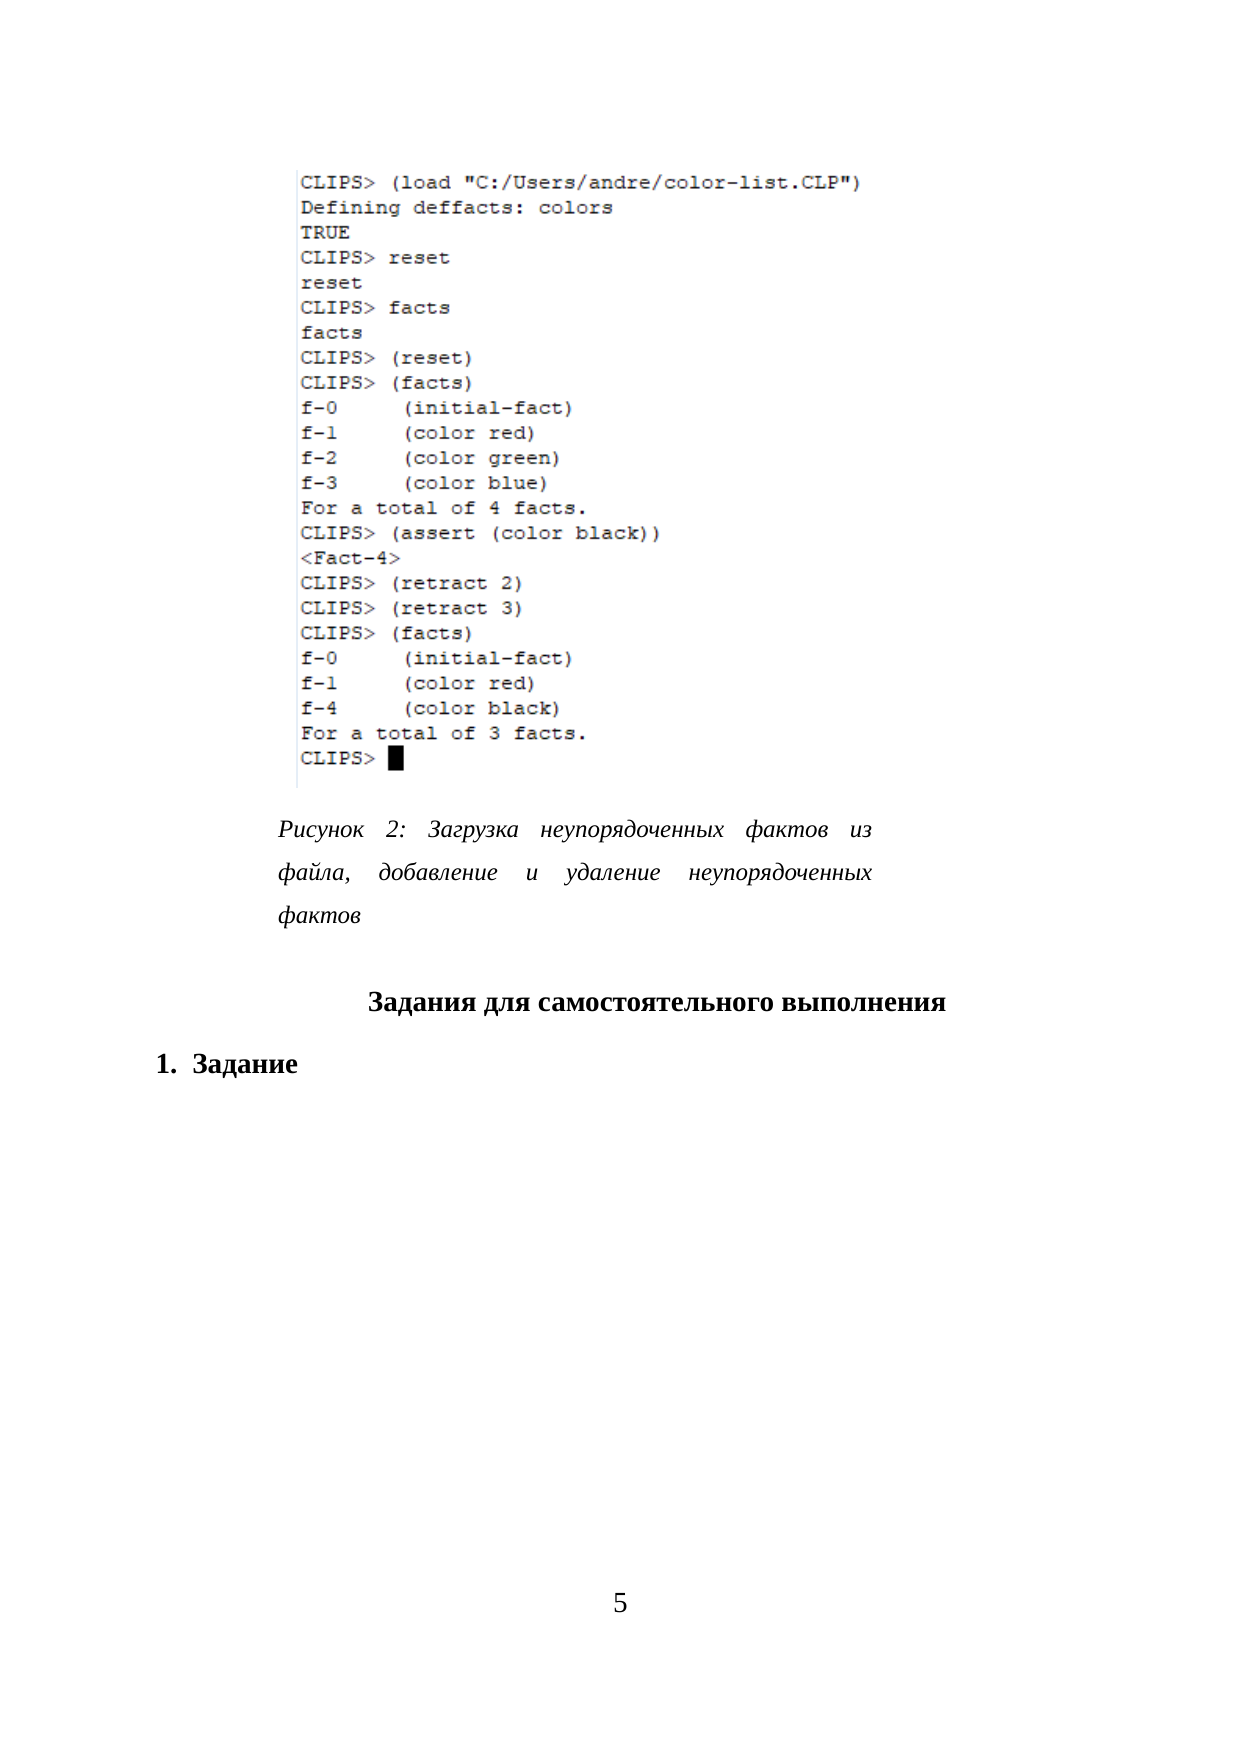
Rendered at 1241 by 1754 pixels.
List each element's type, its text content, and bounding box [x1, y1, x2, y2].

subtitle Задания для самостоятельного выполнения [118, 189, 1122, 1017]
subtitle Задание [155, 1046, 1122, 1080]
list Рисунок 2: Загрузка неупорядоченных фактов из файла, добавление и удаление неупорядоченных фактов [278, 220, 875, 929]
picture [296, 170, 894, 788]
